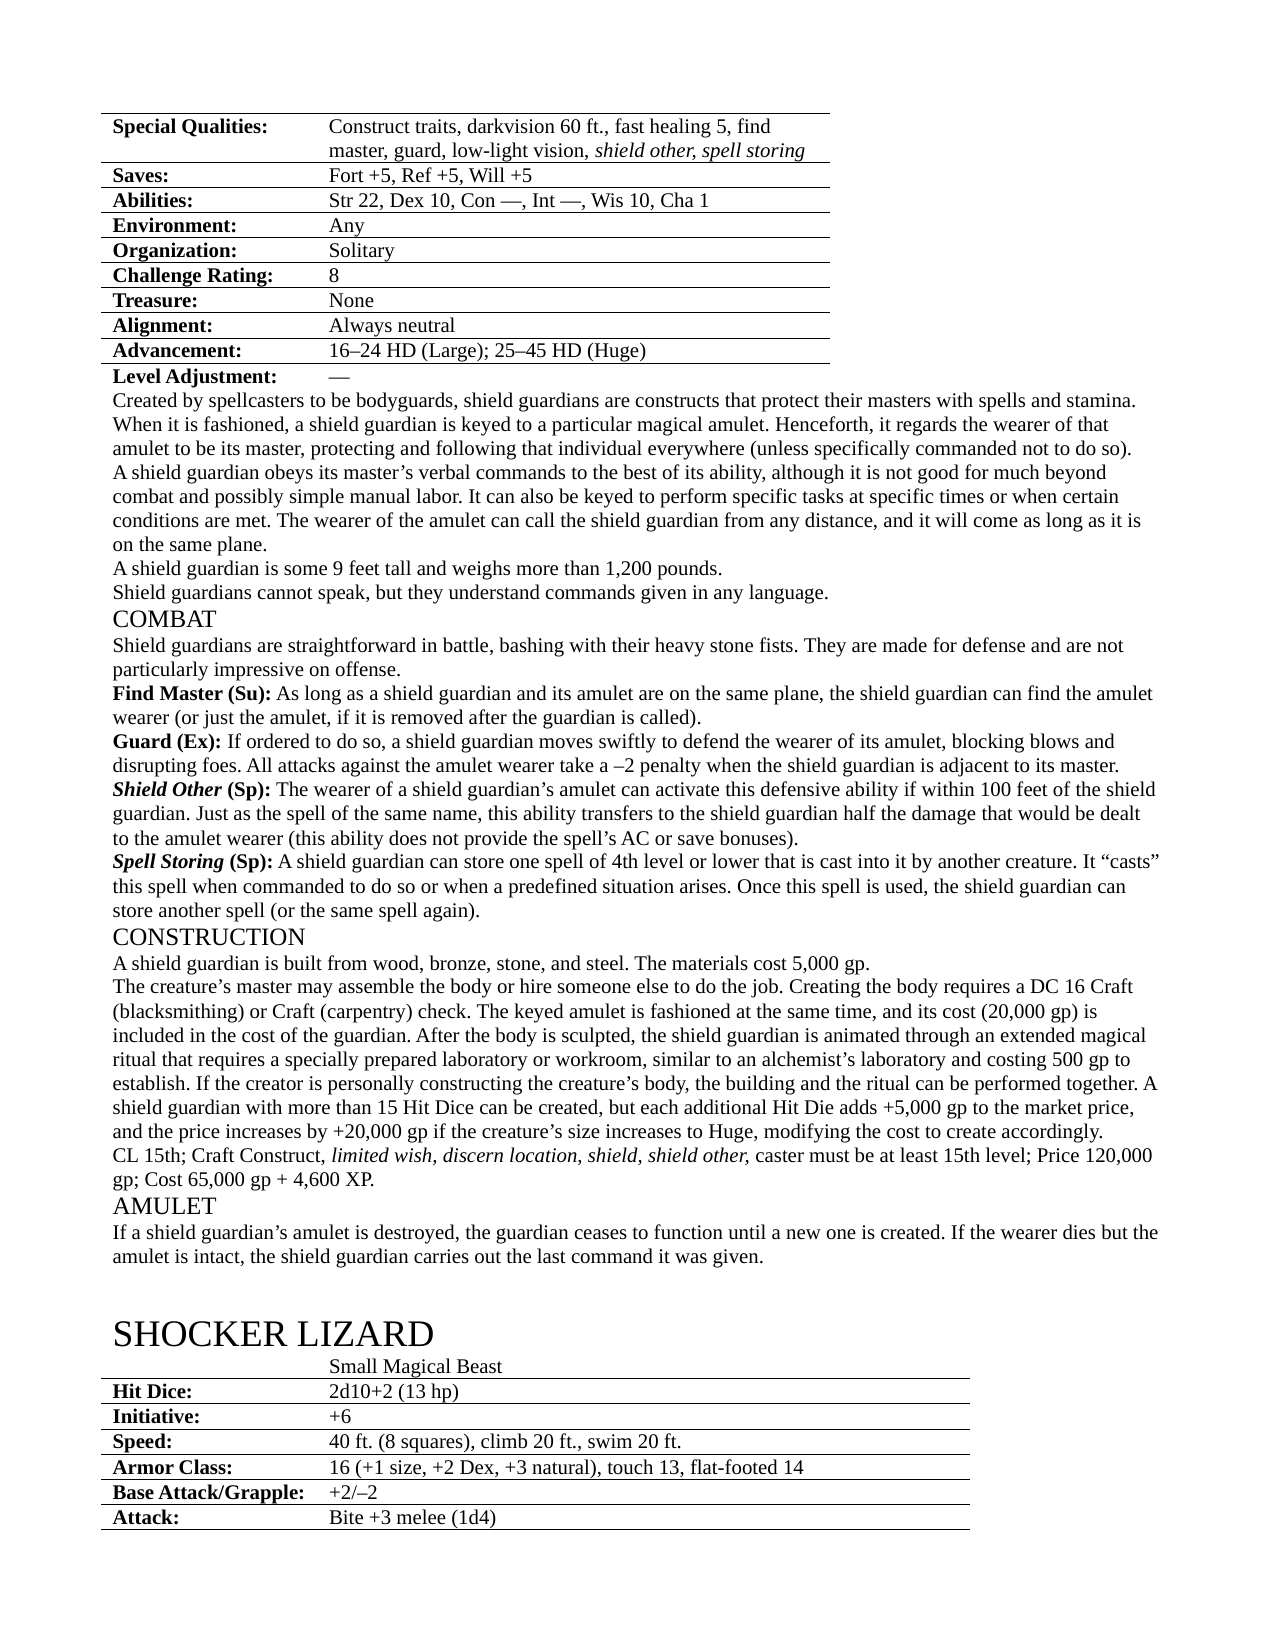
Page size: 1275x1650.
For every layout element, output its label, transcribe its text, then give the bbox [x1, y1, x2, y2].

table_cell Challenge Rating: [101, 263, 317, 287]
table_cell +6 [318, 1404, 970, 1428]
text Shield guardians are straightforward in battle, bashing with their heavy stone fists. They are made for defense and are not particularly impressive on offense. [112, 633, 1162, 681]
table_cell Initiative: [101, 1404, 318, 1428]
table_cell +2/–2 [318, 1480, 970, 1504]
table_cell — [318, 364, 830, 388]
table_cell Any [318, 213, 830, 237]
text If a shield guardian’s amulet is destroyed, the guardian ceases to function until a new one is created. If the wearer dies but the amulet is intact, the shield guardian carries out the last command it was given. [112, 1220, 1162, 1268]
text AMULET [112, 1191, 1162, 1220]
table_cell None [318, 288, 830, 312]
text COMBAT [112, 604, 1162, 633]
table_cell 16–24 HD (Large); 25–45 HD (Huge) [318, 339, 830, 362]
text Find Master (Su): As long as a shield guardian and its amulet are on the same plane, the shield guardian can find the amulet wearer (or just the amulet, if it is removed after the guardian is called). [112, 681, 1162, 729]
table_cell Treasure: [101, 288, 317, 312]
table_cell Environment: [101, 213, 317, 237]
table_cell 40 ft. (8 squares), climb 20 ft., swim 20 ft. [318, 1430, 970, 1453]
table_cell Base Attack/Grapple: [101, 1480, 318, 1504]
table_cell Construct traits, darkvision 60 ft., fast healing 5, find master, guard, low-light vision, shield other, spell storing [318, 114, 830, 162]
table_cell Advancement: [101, 339, 317, 362]
text Created by spellcasters to be bodyguards, shield guardians are constructs that protect their masters with spells and stamina. When it is fashioned, a shield guardian is keyed to a particular magical amulet. Henceforth, it regards the wearer of that amulet to be its master, protecting and following that individual everywhere (unless specifically commanded not to do so). [112, 388, 1162, 460]
text SHOCKER LIZARD [112, 1311, 1162, 1354]
text Guard (Ex): If ordered to do so, a shield guardian moves swiftly to defend the wearer of its amulet, blocking blows and disrupting foes. All attacks against the amulet wearer take a –2 penalty when the shield guardian is adjacent to its master. [112, 729, 1162, 777]
table_cell Bite +3 melee (1d4) [318, 1505, 970, 1529]
text CONSTRUCTION [112, 922, 1162, 950]
table_cell Special Qualities: [101, 114, 317, 162]
table_cell Str 22, Dex 10, Con —, Int —, Wis 10, Cha 1 [318, 188, 830, 212]
text A shield guardian is some 9 feet tall and weighs more than 1,200 pounds. [112, 556, 1162, 580]
table_header [101, 1354, 318, 1378]
table_cell Abilities: [101, 188, 317, 212]
table_cell Organization: [101, 238, 317, 262]
table_cell Saves: [101, 163, 317, 187]
text Shield guardians cannot speak, but they understand commands given in any language. [112, 580, 1162, 604]
text Spell Storing (Sp): A shield guardian can store one spell of 4th level or lower that is cast into it by another creature. It “casts” this spell when commanded to do so or when a predefined situation arises. Once this spell is used, the shield guardian can store another spell (or the same spell again). [112, 849, 1162, 922]
text Shield Other (Sp): The wearer of a shield guardian’s amulet can activate this defensive ability if within 100 feet of the shield guardian. Just as the spell of the same name, this ability transfers to the shield guardian half the damage that would be dealt to the amulet wearer (this ability does not provide the spell’s AC or save bonuses). [112, 777, 1162, 849]
table_cell Always neutral [318, 313, 830, 337]
text A shield guardian is built from wood, bronze, stone, and steel. The materials cost 5,000 gp. [112, 950, 1162, 974]
text The creature’s master may assemble the body or hire someone else to do the job. Creating the body requires a DC 16 Craft (blacksmithing) or Craft (carpentry) check. The keyed amulet is fashioned at the same time, and its cost (20,000 gp) is included in the cost of the guardian. After the body is sculpted, the shield guardian is animated through an extended magical ritual that requires a specially prepared laboratory or workroom, similar to an alchemist’s laboratory and costing 500 gp to establish. If the creator is personally constructing the creature’s body, the building and the ritual can be performed together. A shield guardian with more than 15 Hit Dice can be created, but each additional Hit Die adds +5,000 gp to the market price, and the price increases by +20,000 gp if the creature’s size increases to Huge, modifying the cost to create accordingly. [112, 974, 1162, 1143]
table_cell Fort +5, Ref +5, Will +5 [318, 163, 830, 187]
table_cell Alignment: [101, 313, 317, 337]
table_cell Speed: [101, 1430, 318, 1453]
table_cell Attack: [101, 1505, 318, 1529]
text CL 15th; Craft Construct, limited wish, discern location, shield, shield other, caster must be at least 15th level; Price 120,000 gp; Cost 65,000 gp + 4,600 XP. [112, 1143, 1162, 1191]
table_cell 8 [318, 263, 830, 287]
table_cell Level Adjustment: [101, 364, 317, 388]
text A shield guardian obeys its master’s verbal commands to the best of its ability, although it is not good for much beyond combat and possibly simple manual labor. It can also be keyed to perform specific tasks at specific times or when certain conditions are met. The wearer of the amulet can call the shield guardian from any distance, and it will come as long as it is on the same plane. [112, 460, 1162, 556]
table_cell 2d10+2 (13 hp) [318, 1379, 970, 1403]
table_cell 16 (+1 size, +2 Dex, +3 natural), touch 13, flat-footed 14 [318, 1455, 970, 1479]
table_cell Solitary [318, 238, 830, 262]
table_header Small Magical Beast [318, 1354, 970, 1378]
table_cell Hit Dice: [101, 1379, 318, 1403]
table_cell Armor Class: [101, 1455, 318, 1479]
